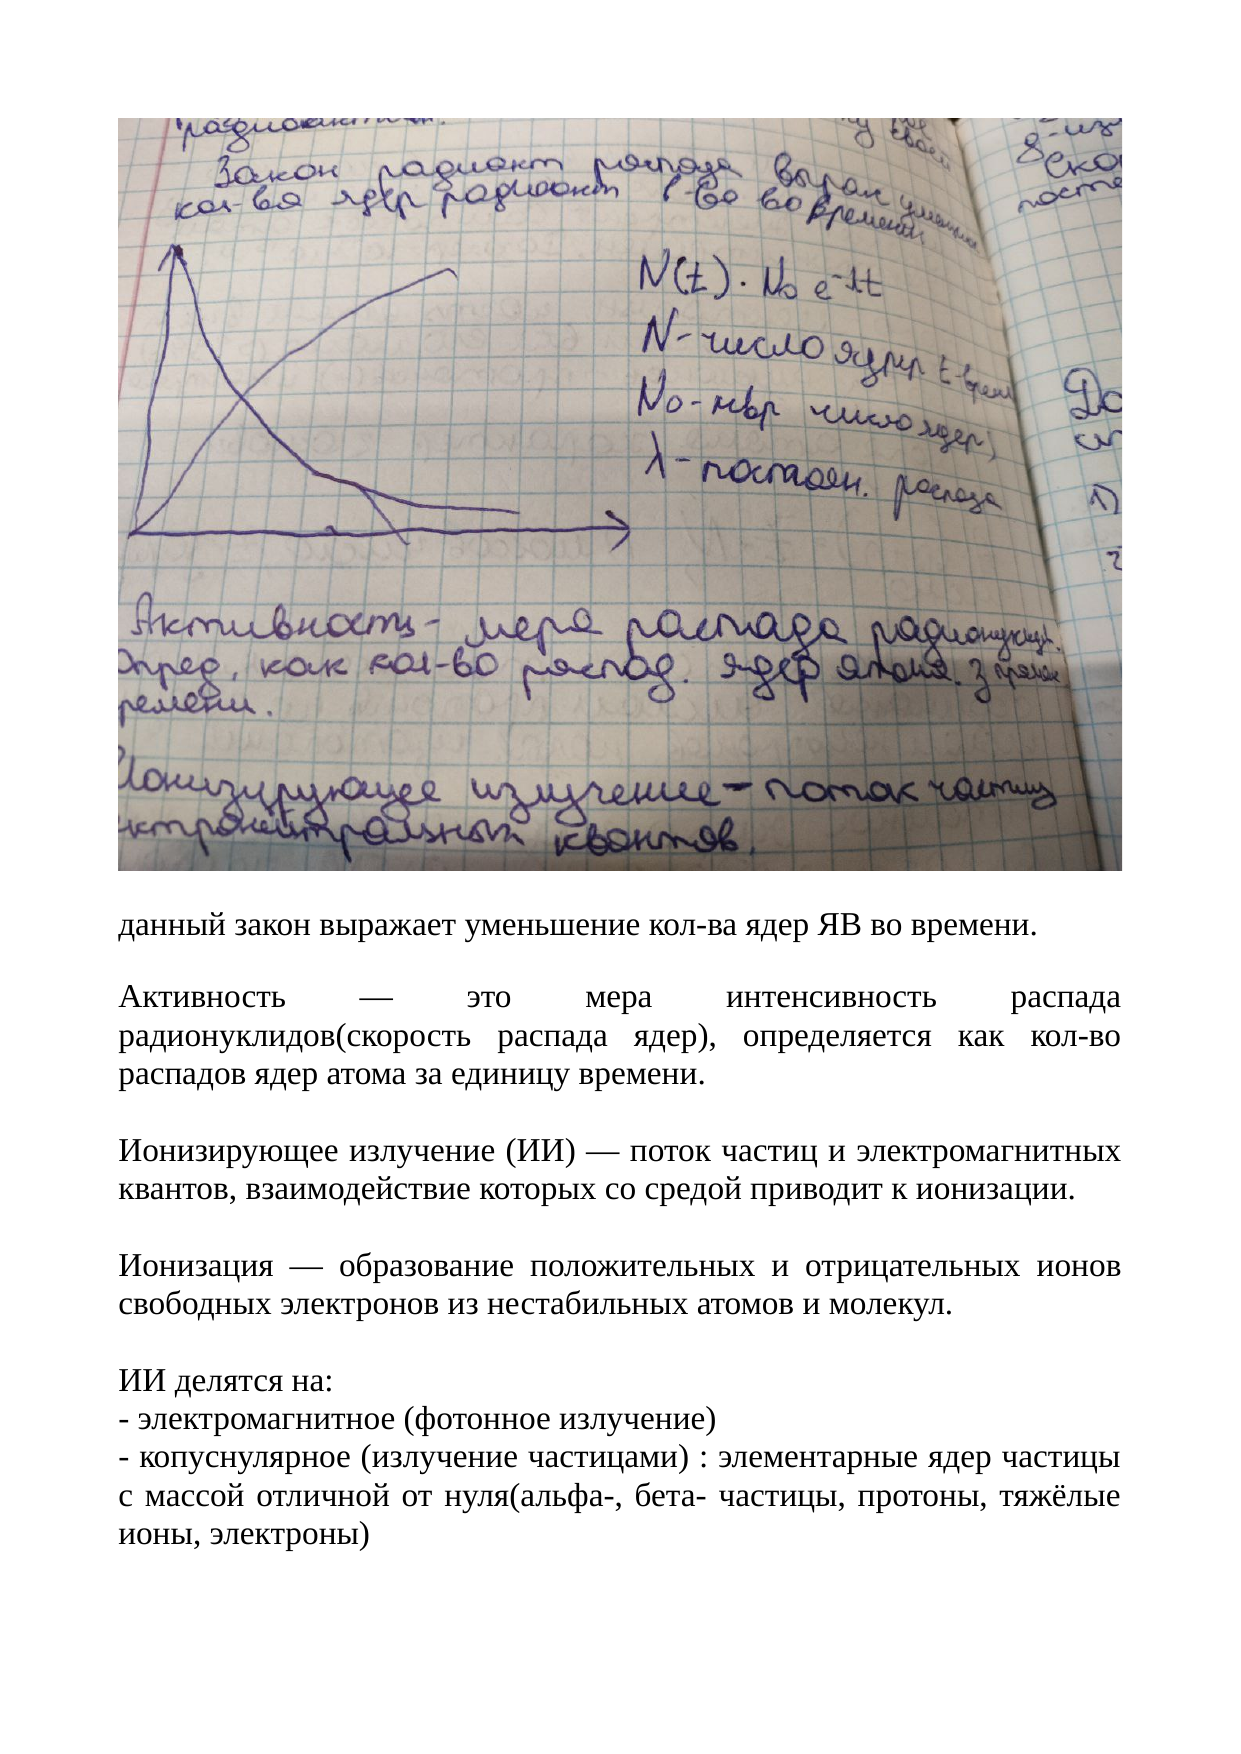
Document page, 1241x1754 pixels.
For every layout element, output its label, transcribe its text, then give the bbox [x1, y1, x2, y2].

text Активность — это мера интенсивность распада радионуклидов(скорость распада ядер), определяется как кол-во распадов ядер атома за единицу времени. [118, 976, 1122, 1091]
text - копуснулярное (излучение частицами) : элементарные ядер частицы с массой отличной от нуля(альфа-, бета- частицы, протоны, тяжёлые ионы, электроны) [118, 1436, 1122, 1551]
picture [118, 118, 1123, 871]
text ИИ делятся на: [118, 1360, 1122, 1398]
text данный закон выражает уменьшение кол-ва ядер ЯВ во времени. [118, 904, 1122, 943]
text Ионизация — образование положительных и отрицательных ионов свободных электронов из нестабильных атомов и молекул. [118, 1245, 1122, 1321]
text - электромагнитное (фотонное излучение) [118, 1398, 1122, 1436]
text Ионизирующее излучение (ИИ) — поток частиц и электромагнитных квантов, взаимодействие которых со средой приводит к ионизации. [118, 1130, 1122, 1206]
